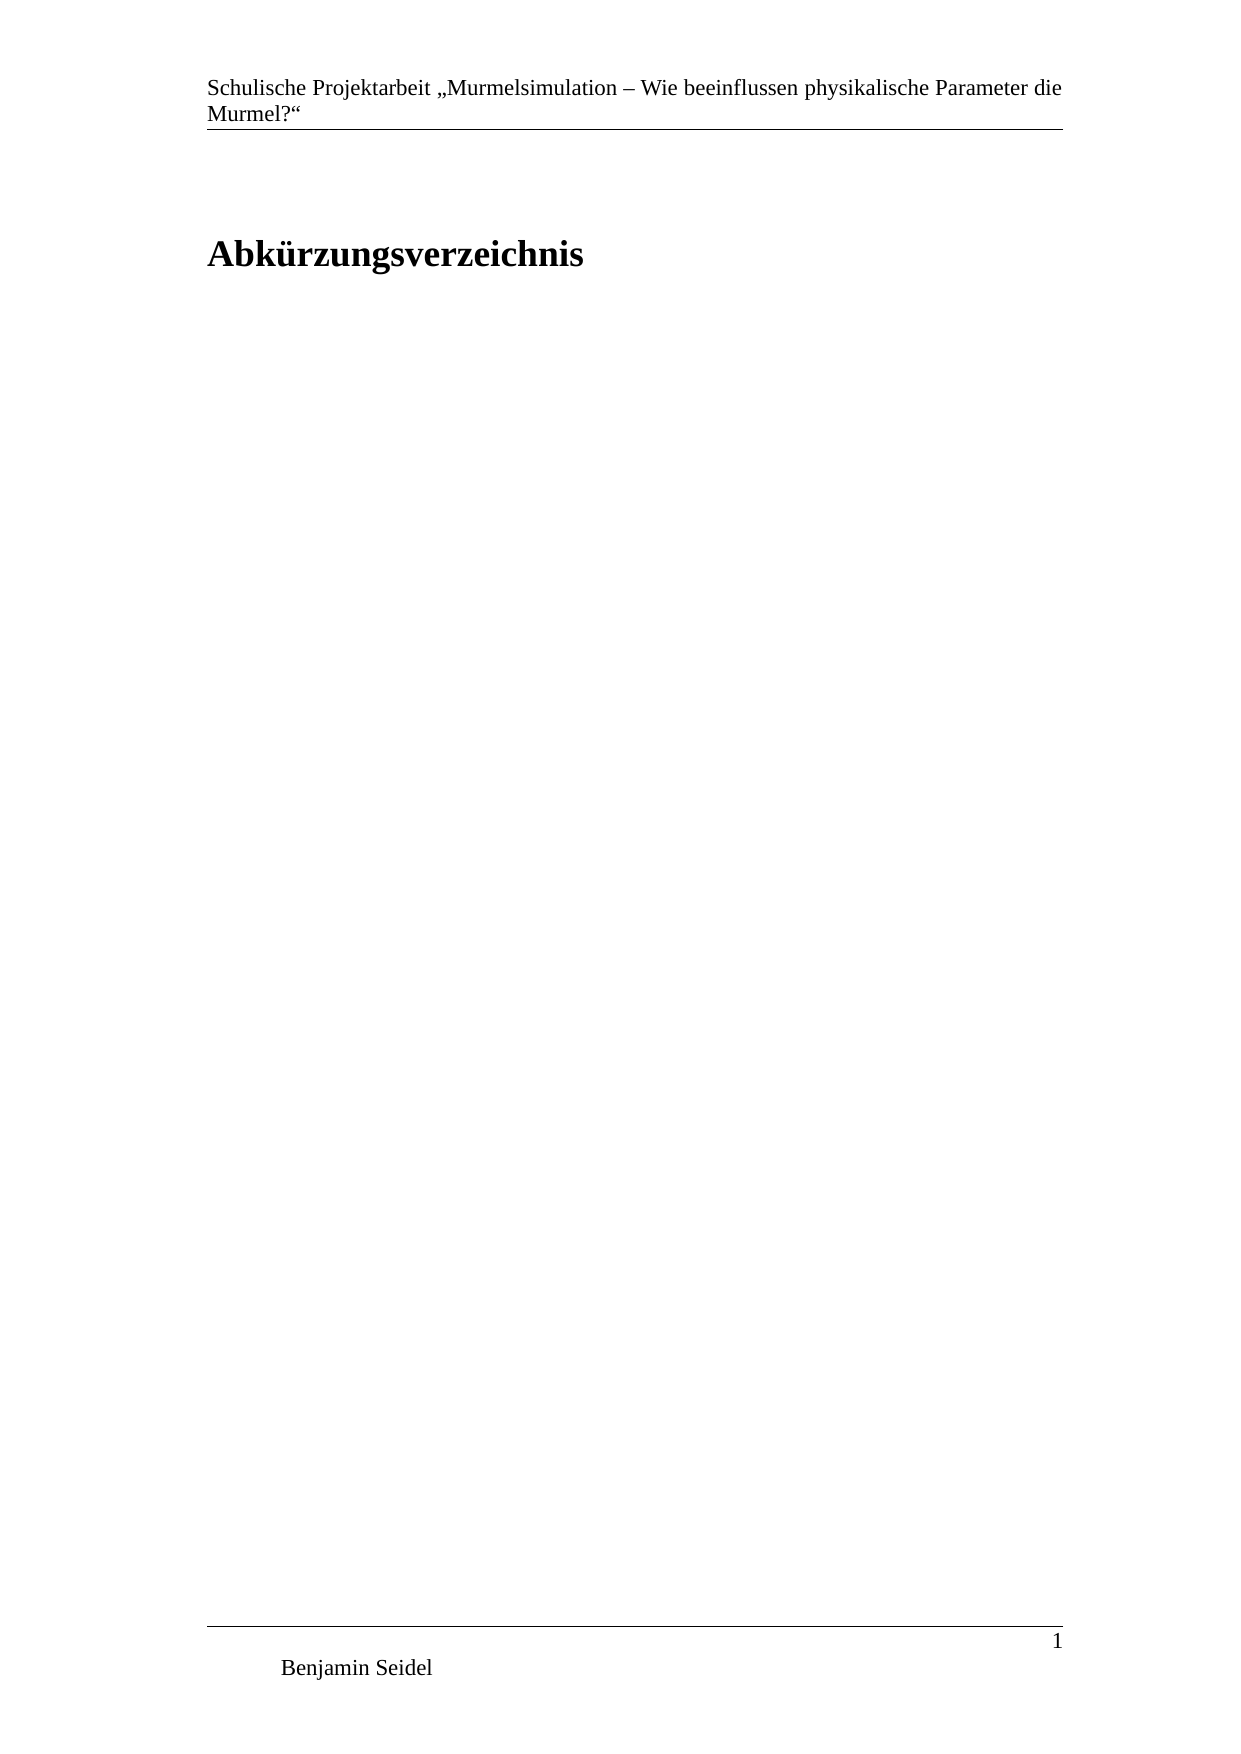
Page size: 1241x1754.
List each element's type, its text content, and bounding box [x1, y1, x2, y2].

subtitle Abkürzungsverzeichnis [207, 232, 1063, 275]
